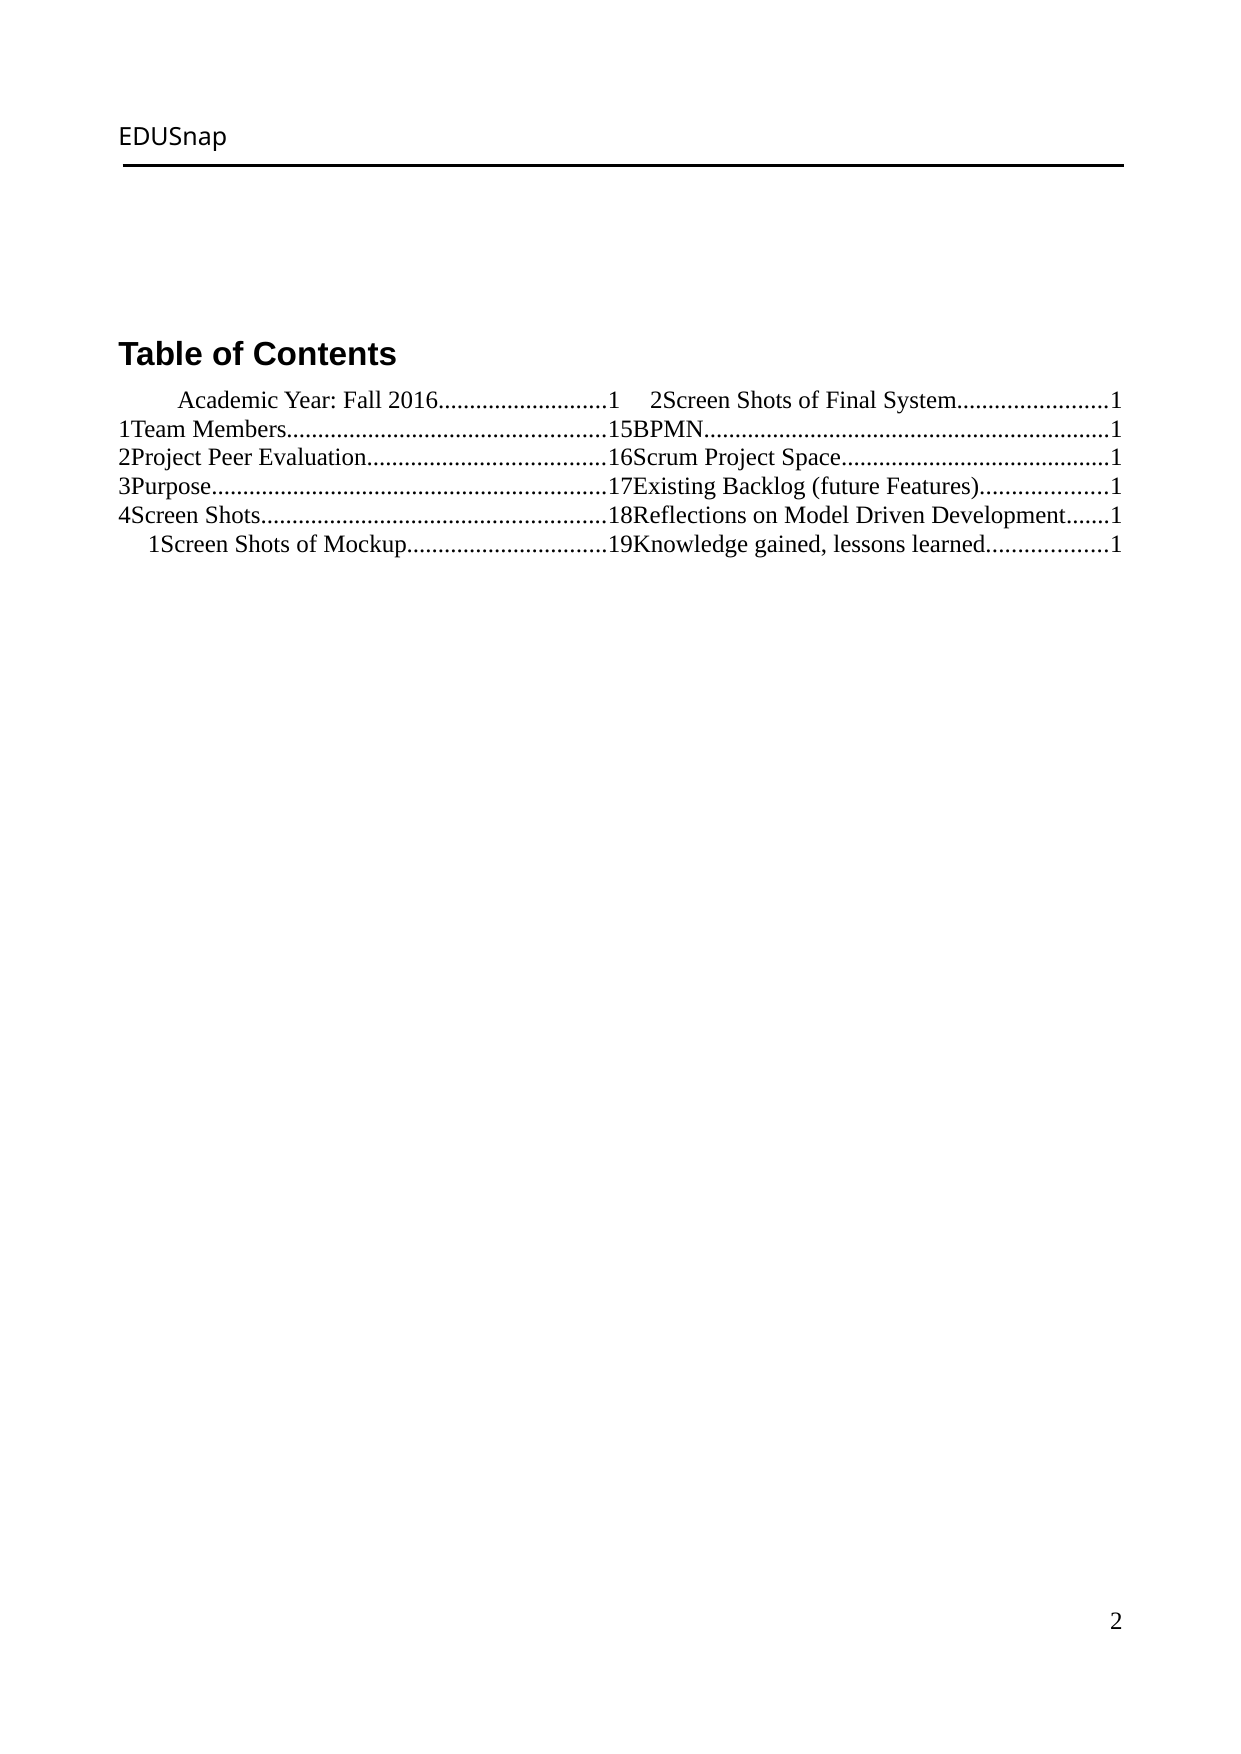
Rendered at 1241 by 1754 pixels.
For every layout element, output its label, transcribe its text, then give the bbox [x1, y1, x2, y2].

text 3Purpose 1 [118, 471, 620, 500]
text 6Scrum Project Space 1 [620, 442, 1122, 471]
text 9Knowledge gained, lessons learned 1 [620, 529, 1122, 557]
subtitle Table of Contents [118, 334, 1122, 372]
text 1Team Members 1 [118, 414, 620, 442]
text 1Screen Shots of Mockup 1 [148, 529, 620, 557]
text 8Reflections on Model Driven Development 1 [620, 500, 1122, 529]
text 5BPMN 1 [620, 414, 1122, 442]
text 2Screen Shots of Final System 1 [650, 385, 1122, 414]
text 4Screen Shots 1 [118, 500, 620, 529]
text 2Project Peer Evaluation 1 [118, 442, 620, 471]
text Academic Year: Fall 2016 1 [177, 385, 620, 414]
text 7Existing Backlog (future Features) 1 [620, 471, 1122, 500]
